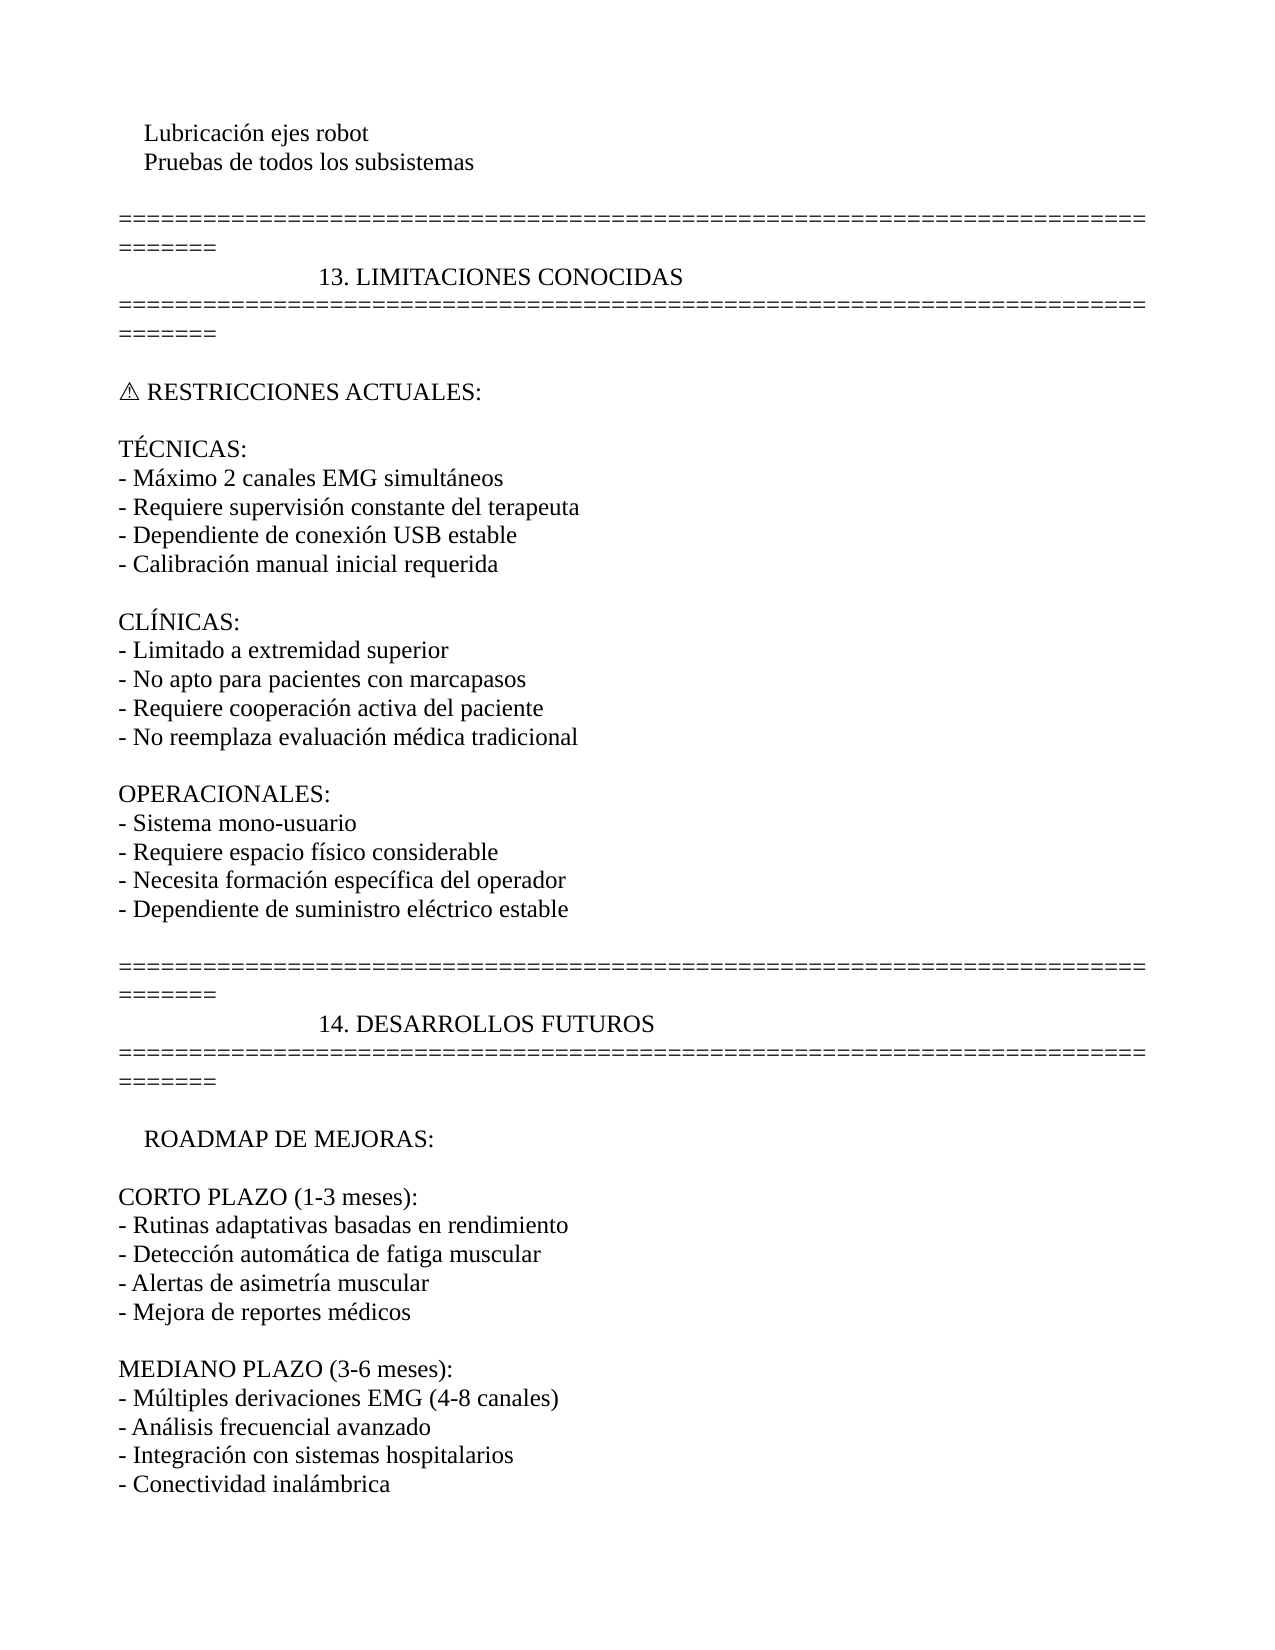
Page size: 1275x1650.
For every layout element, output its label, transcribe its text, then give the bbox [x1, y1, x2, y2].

text - Necesita formación específica del operador [118, 866, 1157, 894]
text ================================================================================ [118, 952, 1157, 1009]
text - Calibración manual inicial requerida [118, 549, 1157, 578]
text MEDIANO PLAZO (3-6 meses): [118, 1354, 1157, 1383]
text OPERACIONALES: [118, 779, 1157, 808]
text ⚠️ RESTRICCIONES ACTUALES: [118, 377, 1157, 406]
text - Integración con sistemas hospitalarios [118, 1441, 1157, 1469]
text 🚀 ROADMAP DE MEJORAS: [118, 1124, 1157, 1153]
text ================================================================================ [118, 291, 1157, 348]
text CORTO PLAZO (1-3 meses): [118, 1182, 1157, 1211]
text - No reemplaza evaluación médica tradicional [118, 722, 1157, 751]
text 13. LIMITACIONES CONOCIDAS [118, 262, 1157, 291]
text - Máximo 2 canales EMG simultáneos [118, 463, 1157, 492]
text - Alertas de asimetría muscular [118, 1268, 1157, 1297]
text - Dependiente de suministro eléctrico estable [118, 894, 1157, 923]
text ✅ Pruebas de todos los subsistemas [118, 147, 1157, 176]
text - Conectividad inalámbrica [118, 1469, 1157, 1498]
text CLÍNICAS: [118, 607, 1157, 636]
text - Dependiente de conexión USB estable [118, 521, 1157, 549]
text - Mejora de reportes médicos [118, 1297, 1157, 1326]
text ✅ Lubricación ejes robot [118, 118, 1157, 147]
text - Sistema mono-usuario [118, 808, 1157, 837]
text - Requiere espacio físico considerable [118, 837, 1157, 866]
text - Requiere supervisión constante del terapeuta [118, 492, 1157, 521]
text - Análisis frecuencial avanzado [118, 1412, 1157, 1441]
text ================================================================================ [118, 1038, 1157, 1096]
text - No apto para pacientes con marcapasos [118, 664, 1157, 693]
text - Limitado a extremidad superior [118, 636, 1157, 664]
text - Detección automática de fatiga muscular [118, 1239, 1157, 1268]
text TÉCNICAS: [118, 434, 1157, 463]
text - Requiere cooperación activa del paciente [118, 693, 1157, 722]
text ================================================================================ [118, 204, 1157, 262]
text - Rutinas adaptativas basadas en rendimiento [118, 1211, 1157, 1239]
text 14. DESARROLLOS FUTUROS [118, 1009, 1157, 1038]
text - Múltiples derivaciones EMG (4-8 canales) [118, 1383, 1157, 1412]
